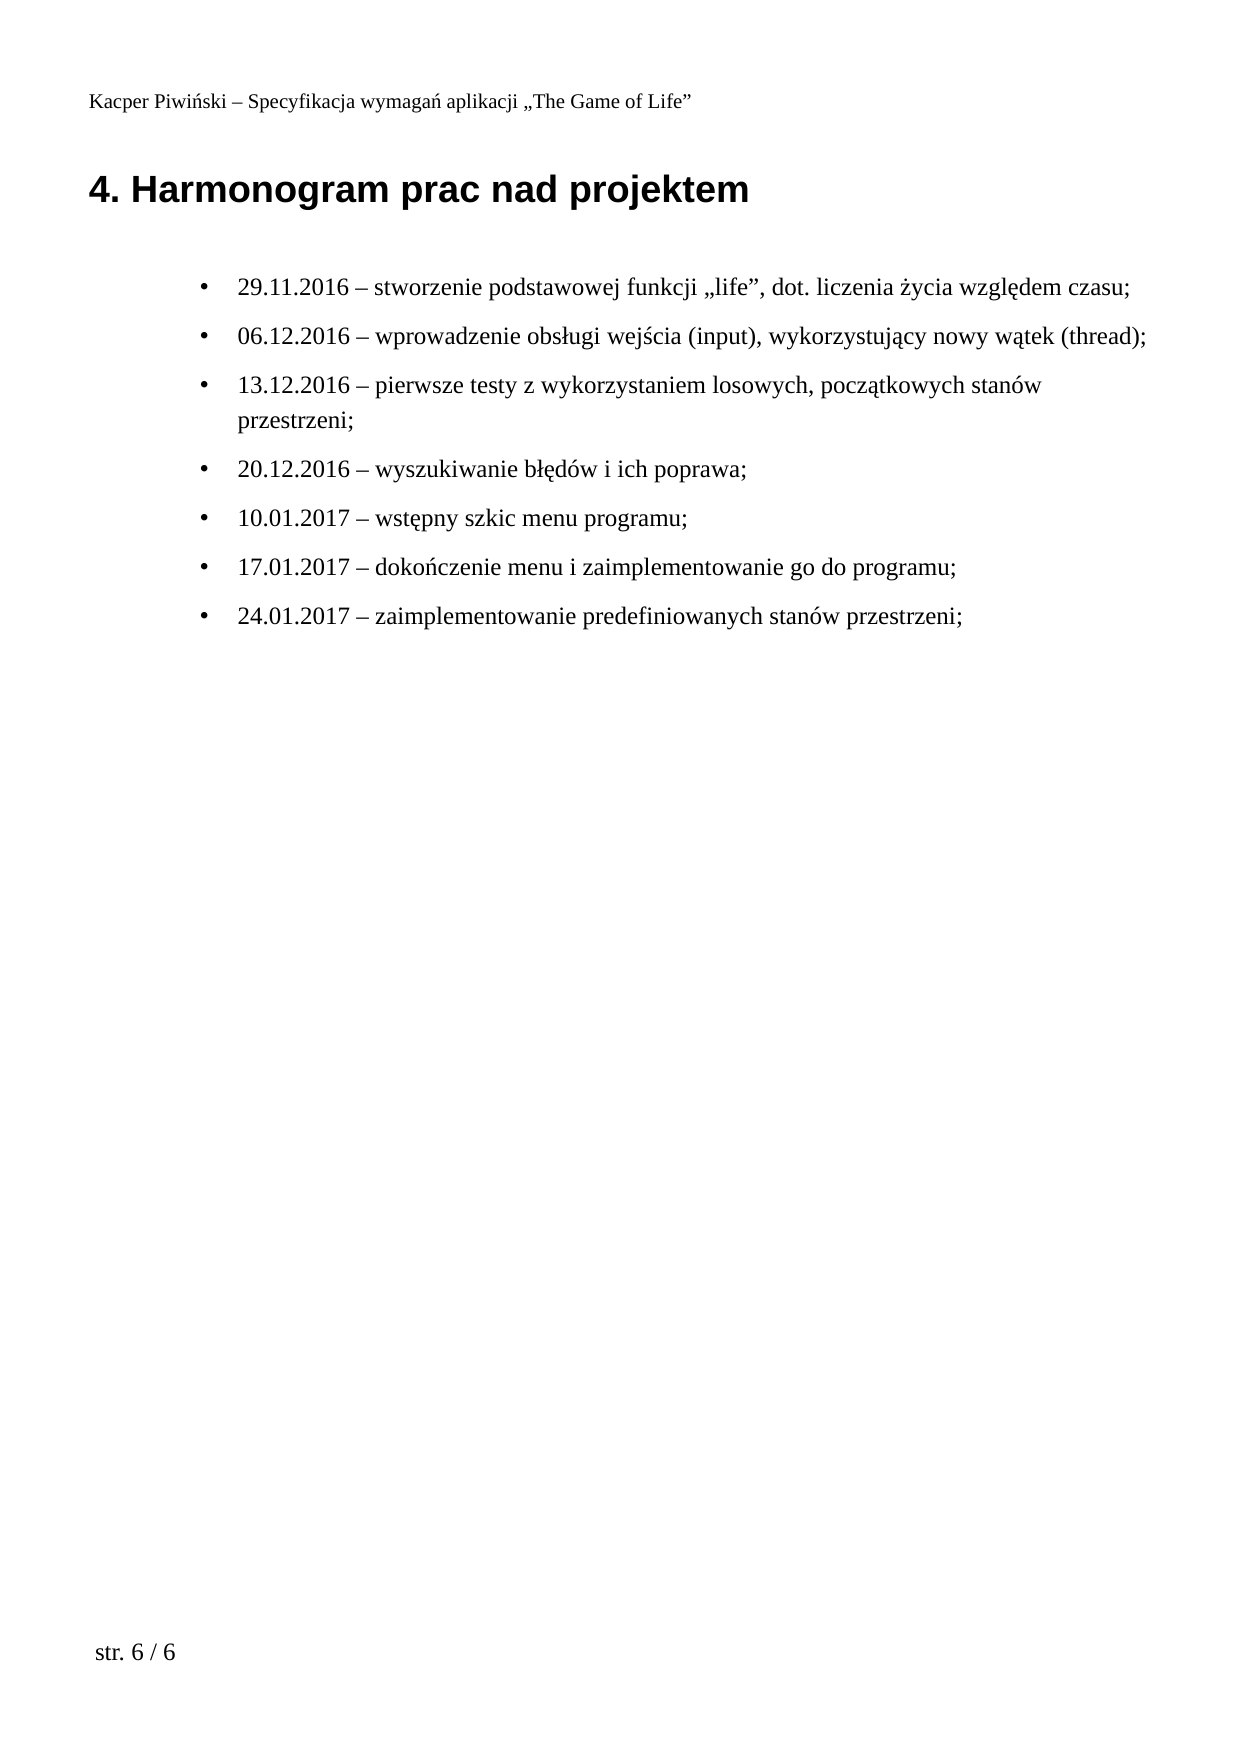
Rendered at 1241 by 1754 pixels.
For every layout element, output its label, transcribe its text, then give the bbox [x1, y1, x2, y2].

list 17.01.2017 – dokończenie menu i zaimplementowanie go do programu; [200, 552, 1152, 581]
list 06.12.2016 – wprowadzenie obsługi wejścia (input), wykorzystujący nowy wątek (thread); [200, 321, 1152, 350]
list 10.01.2017 – wstępny szkic menu programu; [200, 503, 1152, 532]
list 13.12.2016 – pierwsze testy z wykorzystaniem losowych, początkowych stanów przestrzeni; [200, 370, 1152, 434]
list 24.01.2017 – zaimplementowanie predefiniowanych stanów przestrzeni; [200, 601, 1152, 630]
subtitle 4. Harmonogram prac nad projektem [88, 167, 1152, 211]
list 29.11.2016 – stworzenie podstawowej funkcji „life”, dot. liczenia życia względem czasu; [200, 272, 1152, 301]
list 20.12.2016 – wyszukiwanie błędów i ich poprawa; [200, 454, 1152, 483]
